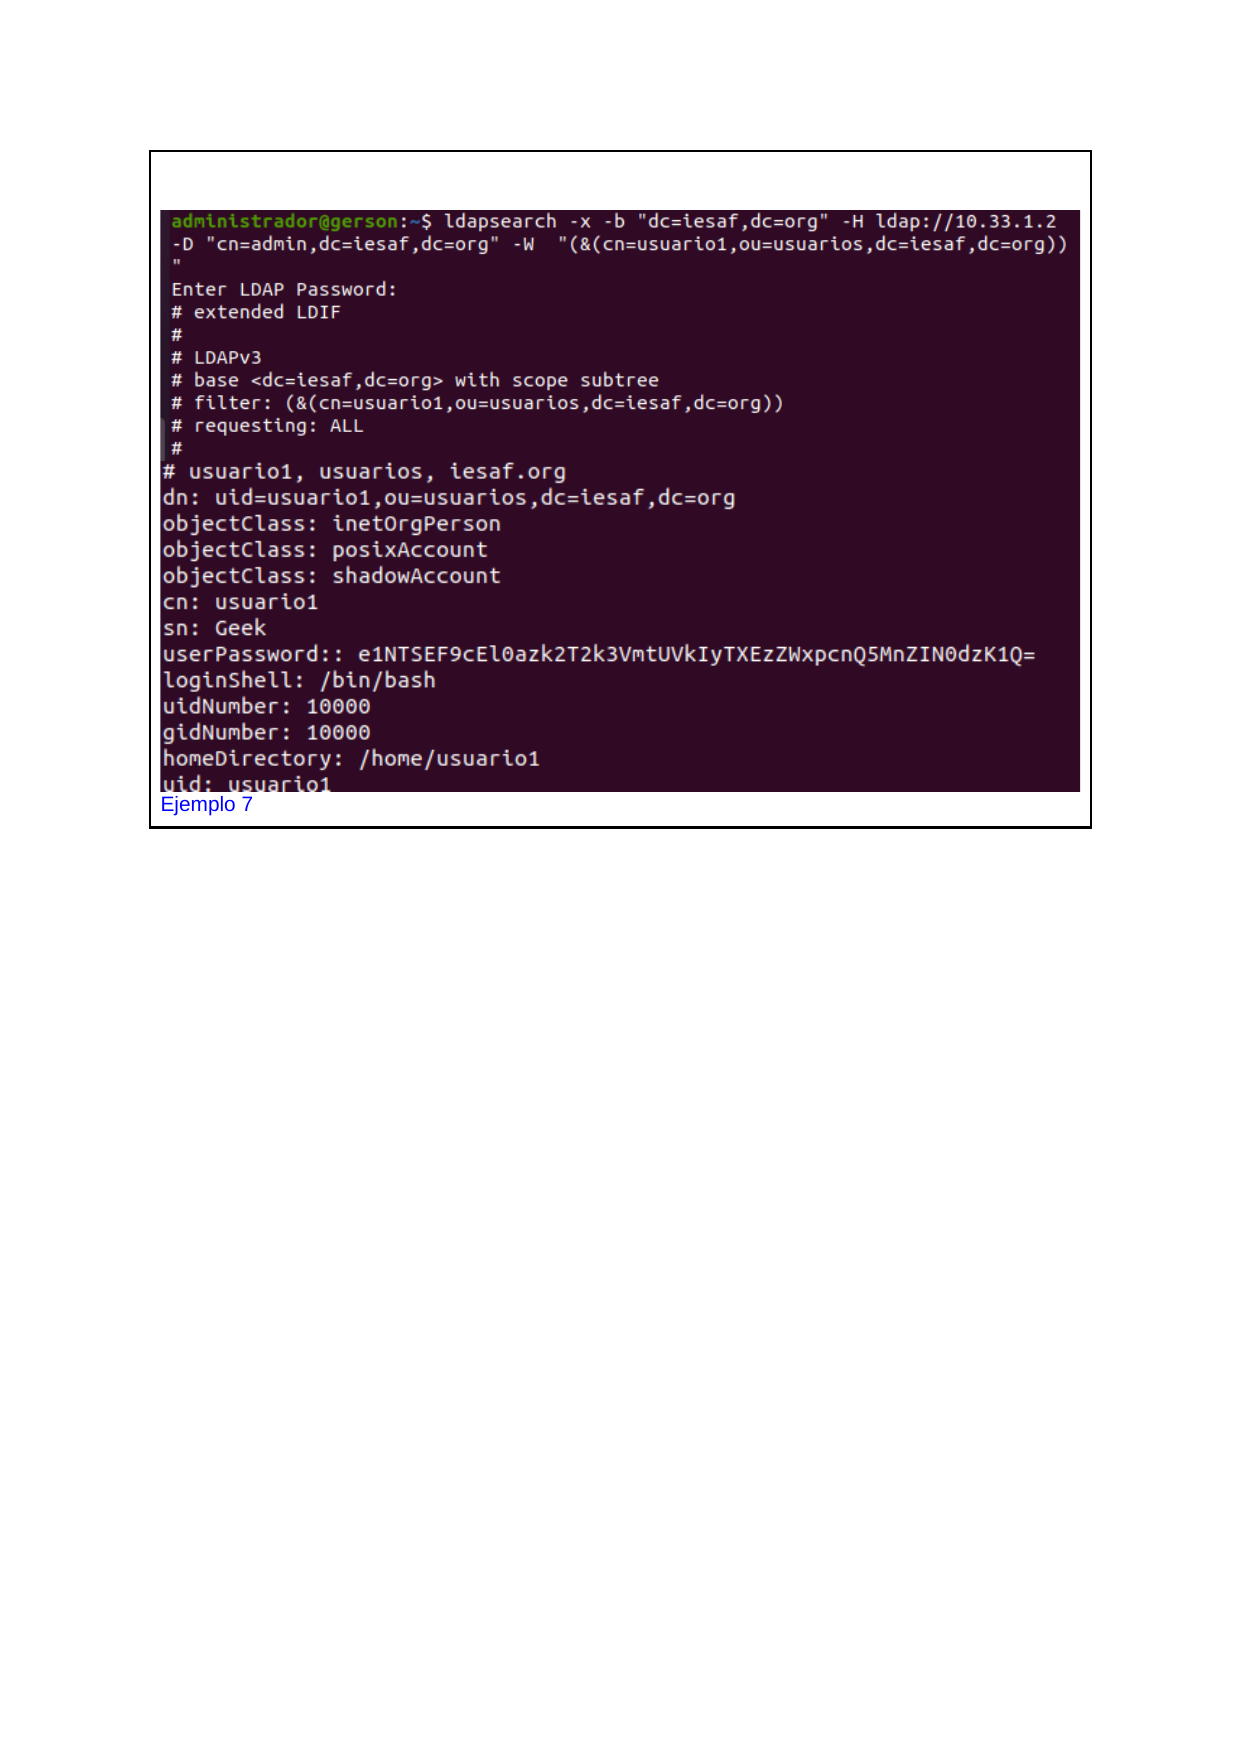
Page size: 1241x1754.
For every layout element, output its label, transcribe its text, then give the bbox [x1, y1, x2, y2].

picture [160, 210, 1080, 792]
table_cell Ejemplo 7 [151, 152, 1090, 826]
